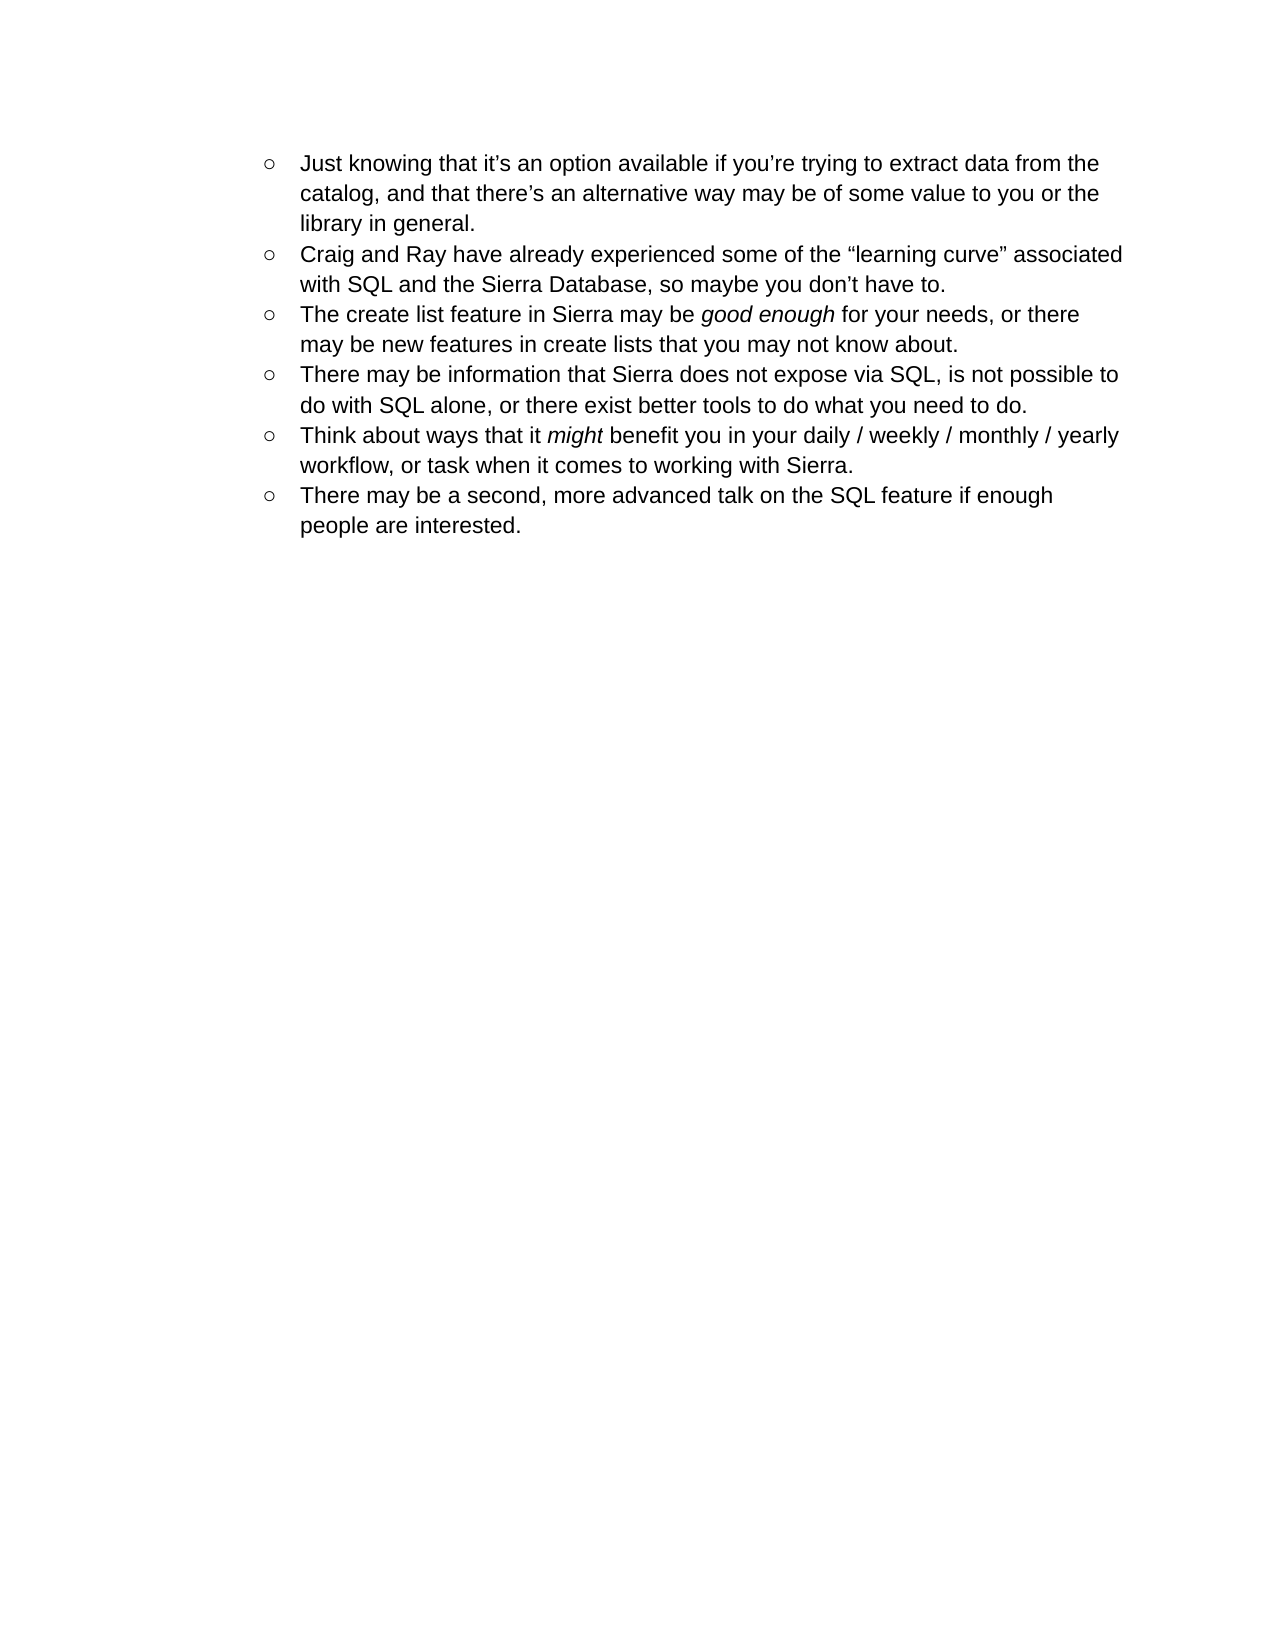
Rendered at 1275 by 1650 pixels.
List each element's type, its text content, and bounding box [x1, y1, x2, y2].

list There may be a second, more advanced talk on the SQL feature if enough people are interested. [262, 482, 1125, 539]
list The create list feature in Sierra may be good enough for your needs, or there may be new features in create lists that you may not know about. [262, 301, 1125, 358]
list Craig and Ray have already experienced some of the “learning curve” associated with SQL and the Sierra Database, so maybe you don’t have to. [262, 241, 1125, 297]
list Think about ways that it might benefit you in your daily / weekly / monthly / yearly workflow, or task when it comes to working with Sierra. [262, 422, 1125, 478]
list There may be information that Sierra does not expose via SQL, is not possible to do with SQL alone, or there exist better tools to do what you need to do. [262, 361, 1125, 418]
list Just knowing that it’s an option available if you’re trying to extract data from the catalog, and that there’s an alternative way may be of some value to you or the library in general. [262, 150, 1125, 237]
